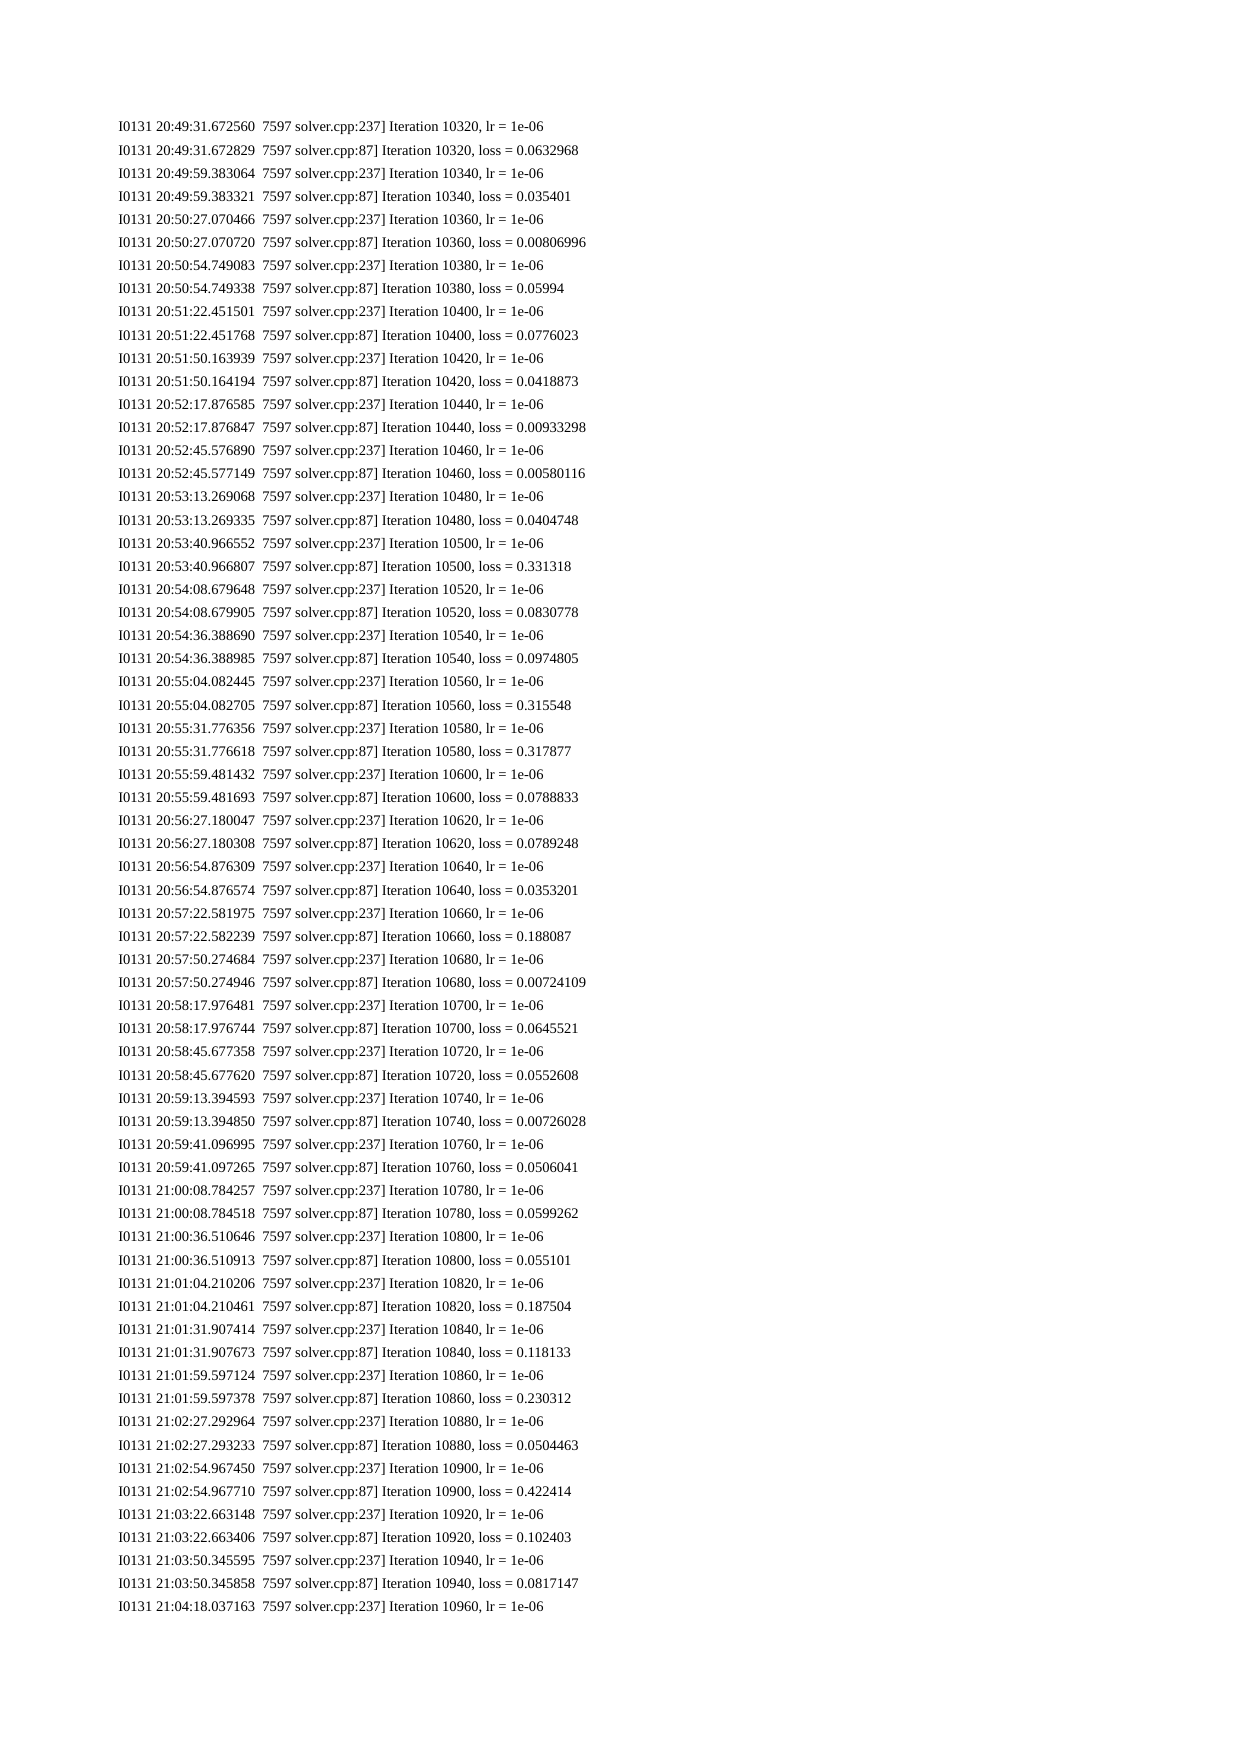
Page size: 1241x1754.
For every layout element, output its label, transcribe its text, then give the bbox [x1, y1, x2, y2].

text I0131 20:59:41.097265 7597 solver.cpp:87] Iteration 10760, loss = 0.0506041 [118, 1159, 1122, 1176]
text I0131 20:53:13.269335 7597 solver.cpp:87] Iteration 10480, loss = 0.0404748 [118, 511, 1122, 528]
text I0131 21:01:04.210206 7597 solver.cpp:237] Iteration 10820, lr = 1e-06 [118, 1274, 1122, 1291]
text I0131 21:02:27.293233 7597 solver.cpp:87] Iteration 10880, loss = 0.0504463 [118, 1436, 1122, 1453]
text I0131 20:55:31.776618 7597 solver.cpp:87] Iteration 10580, loss = 0.317877 [118, 742, 1122, 759]
text I0131 21:00:36.510913 7597 solver.cpp:87] Iteration 10800, loss = 0.055101 [118, 1251, 1122, 1268]
text I0131 21:01:59.597378 7597 solver.cpp:87] Iteration 10860, loss = 0.230312 [118, 1390, 1122, 1407]
text I0131 20:57:22.581975 7597 solver.cpp:237] Iteration 10660, lr = 1e-06 [118, 904, 1122, 921]
text I0131 20:55:59.481432 7597 solver.cpp:237] Iteration 10600, lr = 1e-06 [118, 766, 1122, 782]
text I0131 21:03:22.663406 7597 solver.cpp:87] Iteration 10920, loss = 0.102403 [118, 1529, 1122, 1546]
text I0131 20:53:13.269068 7597 solver.cpp:237] Iteration 10480, lr = 1e-06 [118, 488, 1122, 505]
text I0131 21:01:59.597124 7597 solver.cpp:237] Iteration 10860, lr = 1e-06 [118, 1367, 1122, 1384]
text I0131 20:51:22.451501 7597 solver.cpp:237] Iteration 10400, lr = 1e-06 [118, 303, 1122, 320]
text I0131 20:55:31.776356 7597 solver.cpp:237] Iteration 10580, lr = 1e-06 [118, 719, 1122, 736]
text I0131 20:58:17.976481 7597 solver.cpp:237] Iteration 10700, lr = 1e-06 [118, 997, 1122, 1014]
text I0131 21:02:54.967450 7597 solver.cpp:237] Iteration 10900, lr = 1e-06 [118, 1459, 1122, 1476]
text I0131 21:03:50.345858 7597 solver.cpp:87] Iteration 10940, loss = 0.0817147 [118, 1575, 1122, 1592]
text I0131 20:56:54.876309 7597 solver.cpp:237] Iteration 10640, lr = 1e-06 [118, 858, 1122, 875]
text I0131 20:54:08.679648 7597 solver.cpp:237] Iteration 10520, lr = 1e-06 [118, 581, 1122, 597]
text I0131 20:59:41.096995 7597 solver.cpp:237] Iteration 10760, lr = 1e-06 [118, 1136, 1122, 1152]
text I0131 20:56:54.876574 7597 solver.cpp:87] Iteration 10640, loss = 0.0353201 [118, 881, 1122, 898]
text I0131 20:54:36.388985 7597 solver.cpp:87] Iteration 10540, loss = 0.0974805 [118, 650, 1122, 667]
text I0131 20:50:54.749083 7597 solver.cpp:237] Iteration 10380, lr = 1e-06 [118, 257, 1122, 274]
text I0131 20:49:31.672560 7597 solver.cpp:237] Iteration 10320, lr = 1e-06 [118, 118, 1122, 135]
text I0131 20:56:27.180047 7597 solver.cpp:237] Iteration 10620, lr = 1e-06 [118, 812, 1122, 829]
text I0131 20:59:13.394593 7597 solver.cpp:237] Iteration 10740, lr = 1e-06 [118, 1089, 1122, 1106]
text I0131 20:49:31.672829 7597 solver.cpp:87] Iteration 10320, loss = 0.0632968 [118, 141, 1122, 158]
text I0131 20:55:04.082445 7597 solver.cpp:237] Iteration 10560, lr = 1e-06 [118, 673, 1122, 690]
text I0131 20:57:50.274946 7597 solver.cpp:87] Iteration 10680, loss = 0.00724109 [118, 974, 1122, 991]
text I0131 20:54:36.388690 7597 solver.cpp:237] Iteration 10540, lr = 1e-06 [118, 627, 1122, 644]
text I0131 21:02:54.967710 7597 solver.cpp:87] Iteration 10900, loss = 0.422414 [118, 1482, 1122, 1499]
text I0131 20:51:50.163939 7597 solver.cpp:237] Iteration 10420, lr = 1e-06 [118, 349, 1122, 366]
text I0131 20:56:27.180308 7597 solver.cpp:87] Iteration 10620, loss = 0.0789248 [118, 835, 1122, 852]
text I0131 20:55:59.481693 7597 solver.cpp:87] Iteration 10600, loss = 0.0788833 [118, 789, 1122, 806]
text I0131 20:57:22.582239 7597 solver.cpp:87] Iteration 10660, loss = 0.188087 [118, 927, 1122, 944]
text I0131 20:53:40.966807 7597 solver.cpp:87] Iteration 10500, loss = 0.331318 [118, 557, 1122, 574]
text I0131 21:02:27.292964 7597 solver.cpp:237] Iteration 10880, lr = 1e-06 [118, 1413, 1122, 1430]
text I0131 20:53:40.966552 7597 solver.cpp:237] Iteration 10500, lr = 1e-06 [118, 534, 1122, 551]
text I0131 20:58:17.976744 7597 solver.cpp:87] Iteration 10700, loss = 0.0645521 [118, 1020, 1122, 1037]
text I0131 21:00:08.784257 7597 solver.cpp:237] Iteration 10780, lr = 1e-06 [118, 1182, 1122, 1199]
text I0131 20:49:59.383064 7597 solver.cpp:237] Iteration 10340, lr = 1e-06 [118, 164, 1122, 181]
text I0131 20:57:50.274684 7597 solver.cpp:237] Iteration 10680, lr = 1e-06 [118, 951, 1122, 967]
text I0131 20:51:50.164194 7597 solver.cpp:87] Iteration 10420, loss = 0.0418873 [118, 372, 1122, 389]
text I0131 21:00:08.784518 7597 solver.cpp:87] Iteration 10780, loss = 0.0599262 [118, 1205, 1122, 1222]
text I0131 20:58:45.677620 7597 solver.cpp:87] Iteration 10720, loss = 0.0552608 [118, 1066, 1122, 1083]
text I0131 20:59:13.394850 7597 solver.cpp:87] Iteration 10740, loss = 0.00726028 [118, 1112, 1122, 1129]
text I0131 20:51:22.451768 7597 solver.cpp:87] Iteration 10400, loss = 0.0776023 [118, 326, 1122, 343]
text I0131 20:58:45.677358 7597 solver.cpp:237] Iteration 10720, lr = 1e-06 [118, 1043, 1122, 1060]
text I0131 21:03:50.345595 7597 solver.cpp:237] Iteration 10940, lr = 1e-06 [118, 1552, 1122, 1569]
text I0131 20:49:59.383321 7597 solver.cpp:87] Iteration 10340, loss = 0.035401 [118, 187, 1122, 204]
text I0131 20:52:45.577149 7597 solver.cpp:87] Iteration 10460, loss = 0.00580116 [118, 465, 1122, 482]
text I0131 20:50:54.749338 7597 solver.cpp:87] Iteration 10380, loss = 0.05994 [118, 280, 1122, 297]
text I0131 20:52:17.876847 7597 solver.cpp:87] Iteration 10440, loss = 0.00933298 [118, 419, 1122, 436]
text I0131 20:52:17.876585 7597 solver.cpp:237] Iteration 10440, lr = 1e-06 [118, 396, 1122, 412]
text I0131 21:04:18.037163 7597 solver.cpp:237] Iteration 10960, lr = 1e-06 [118, 1598, 1122, 1615]
text I0131 21:01:31.907673 7597 solver.cpp:87] Iteration 10840, loss = 0.118133 [118, 1344, 1122, 1361]
text I0131 20:52:45.576890 7597 solver.cpp:237] Iteration 10460, lr = 1e-06 [118, 442, 1122, 459]
text I0131 20:50:27.070720 7597 solver.cpp:87] Iteration 10360, loss = 0.00806996 [118, 234, 1122, 251]
text I0131 21:00:36.510646 7597 solver.cpp:237] Iteration 10800, lr = 1e-06 [118, 1228, 1122, 1245]
text I0131 20:50:27.070466 7597 solver.cpp:237] Iteration 10360, lr = 1e-06 [118, 211, 1122, 227]
text I0131 21:01:04.210461 7597 solver.cpp:87] Iteration 10820, loss = 0.187504 [118, 1297, 1122, 1314]
text I0131 20:55:04.082705 7597 solver.cpp:87] Iteration 10560, loss = 0.315548 [118, 696, 1122, 713]
text I0131 20:54:08.679905 7597 solver.cpp:87] Iteration 10520, loss = 0.0830778 [118, 604, 1122, 621]
text I0131 21:03:22.663148 7597 solver.cpp:237] Iteration 10920, lr = 1e-06 [118, 1506, 1122, 1522]
text I0131 21:01:31.907414 7597 solver.cpp:237] Iteration 10840, lr = 1e-06 [118, 1321, 1122, 1337]
